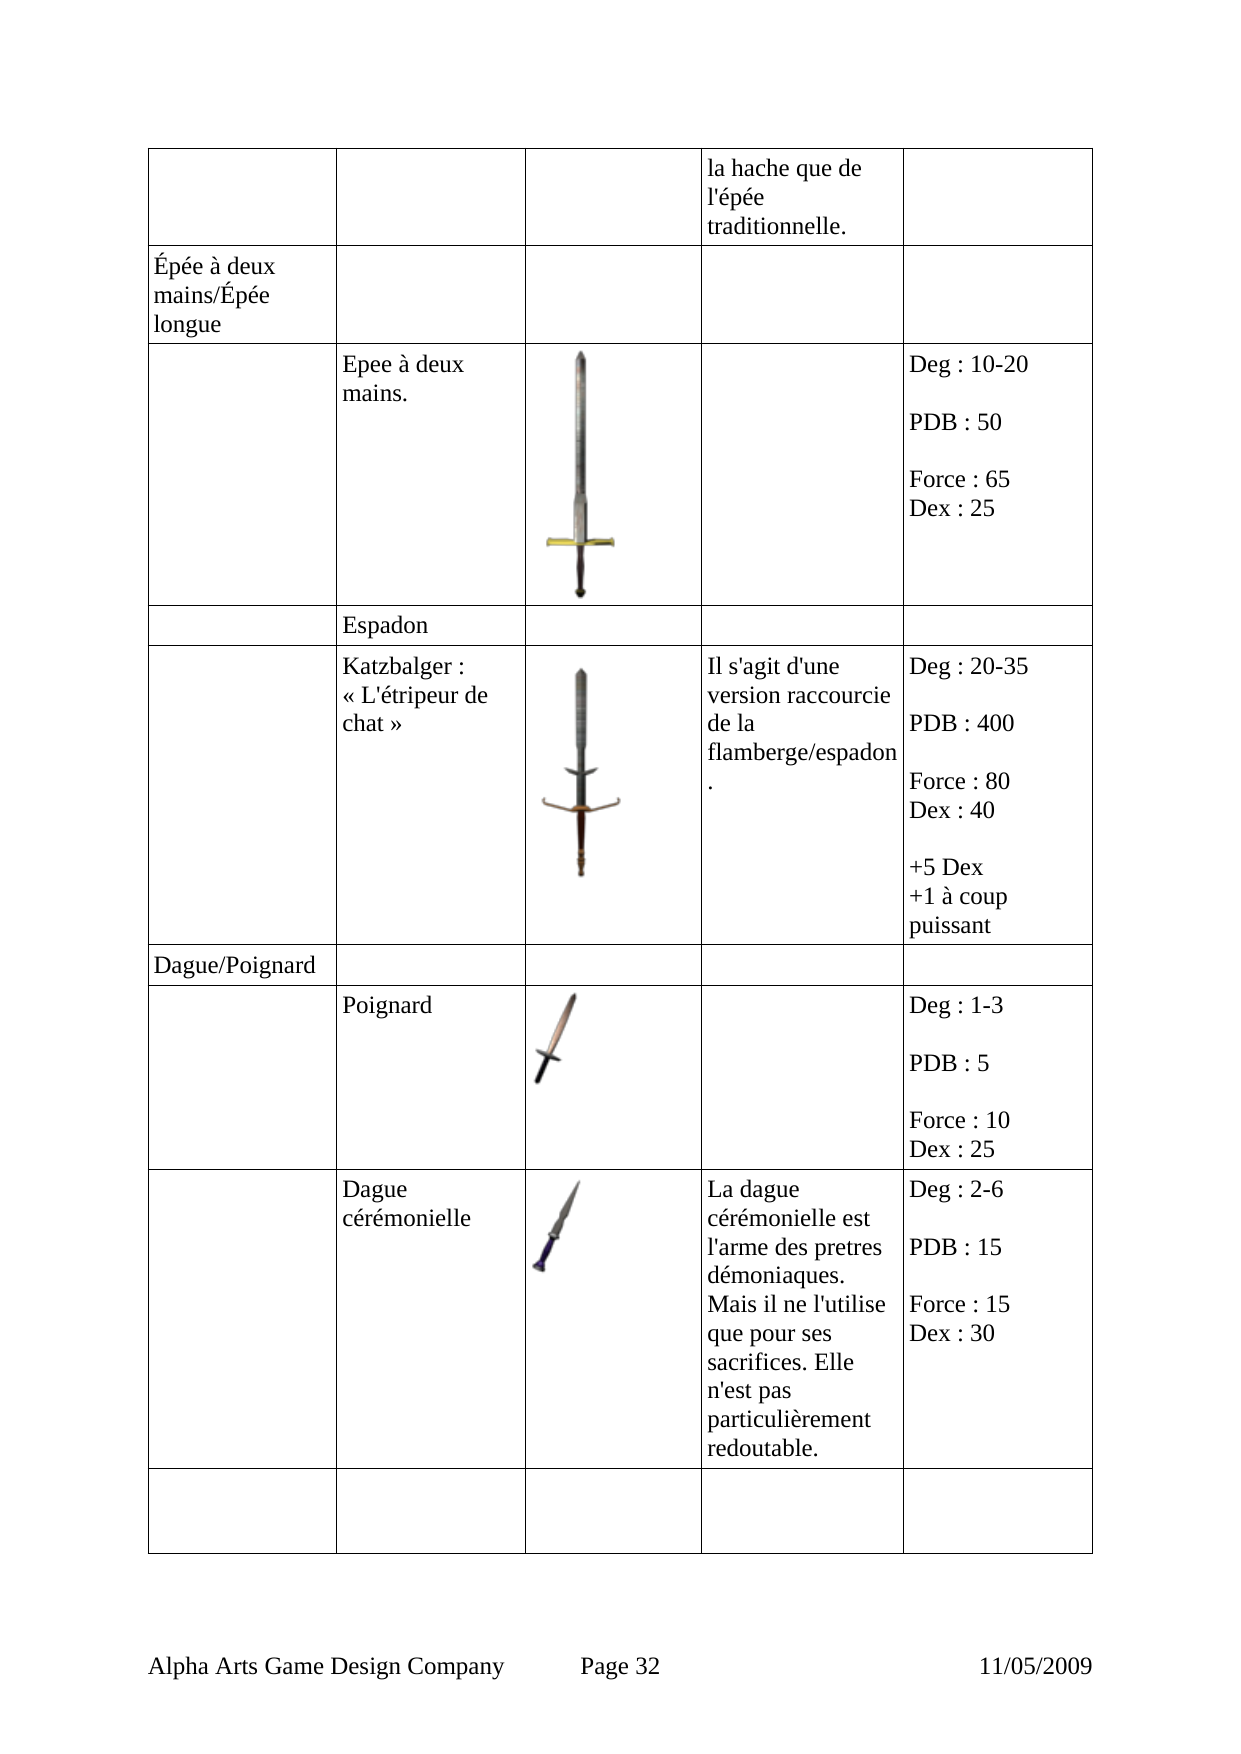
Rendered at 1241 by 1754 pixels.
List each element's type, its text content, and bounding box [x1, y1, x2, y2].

picture [531, 990, 582, 1091]
table_cell [149, 1170, 336, 1468]
table_cell [149, 986, 336, 1168]
table_cell Dague/Poignard [149, 945, 336, 984]
table_cell [149, 606, 336, 645]
table_cell [526, 344, 701, 605]
table_cell [904, 945, 1092, 984]
table_cell [149, 149, 336, 245]
table_cell [702, 246, 903, 343]
table_cell [526, 1469, 701, 1553]
table_cell [337, 246, 525, 343]
table_cell Deg : 1-3 PDB : 5 Force : 10 Dex : 25 [904, 986, 1092, 1168]
picture [531, 651, 632, 901]
table_cell [702, 344, 903, 605]
table_cell [149, 1469, 336, 1553]
table_cell [904, 1469, 1092, 1553]
picture [531, 1174, 582, 1275]
table_cell [526, 646, 701, 944]
table_cell [904, 149, 1092, 245]
table_cell [337, 945, 525, 984]
table_cell [526, 945, 701, 984]
table_cell [337, 149, 525, 245]
table_cell Espadon [337, 606, 525, 645]
table_cell Deg : 20-35 PDB : 400 Force : 80 Dex : 40 +5 Dex +1 à coup puissant [904, 646, 1092, 944]
table_cell [702, 945, 903, 984]
table_cell Deg : 10-20 PDB : 50 Force : 65 Dex : 25 [904, 344, 1092, 605]
table_cell [904, 606, 1092, 645]
table_cell [526, 149, 701, 245]
table_cell [526, 246, 701, 343]
table_cell Poignard [337, 986, 525, 1168]
table_cell Katzbalger : « L'étripeur de chat » [337, 646, 525, 944]
picture [531, 349, 632, 599]
table_cell [702, 986, 903, 1168]
table_cell [702, 606, 903, 645]
table_cell [904, 246, 1092, 343]
table_cell [149, 344, 336, 605]
table_cell Il s'agit d'une version raccourcie de la flamberge/espadon. [702, 646, 903, 944]
table_cell [526, 1170, 701, 1468]
table_cell [149, 646, 336, 944]
table_cell Dague cérémonielle [337, 1170, 525, 1468]
table_cell La dague cérémonielle est l'arme des pretres démoniaques. Mais il ne l'utilise que pour ses sacrifices. Elle n'est pas particulièrement redoutable. [702, 1170, 903, 1468]
table_cell la hache que de l'épée traditionnelle. [702, 149, 903, 245]
table_cell [526, 986, 701, 1168]
table_cell [337, 1469, 525, 1553]
table_cell Épée à deux mains/Épée longue [149, 246, 336, 343]
table_cell Epee à deux mains. [337, 344, 525, 605]
table_cell [526, 606, 701, 645]
table_cell Deg : 2-6 PDB : 15 Force : 15 Dex : 30 [904, 1170, 1092, 1468]
table_cell [702, 1469, 903, 1553]
